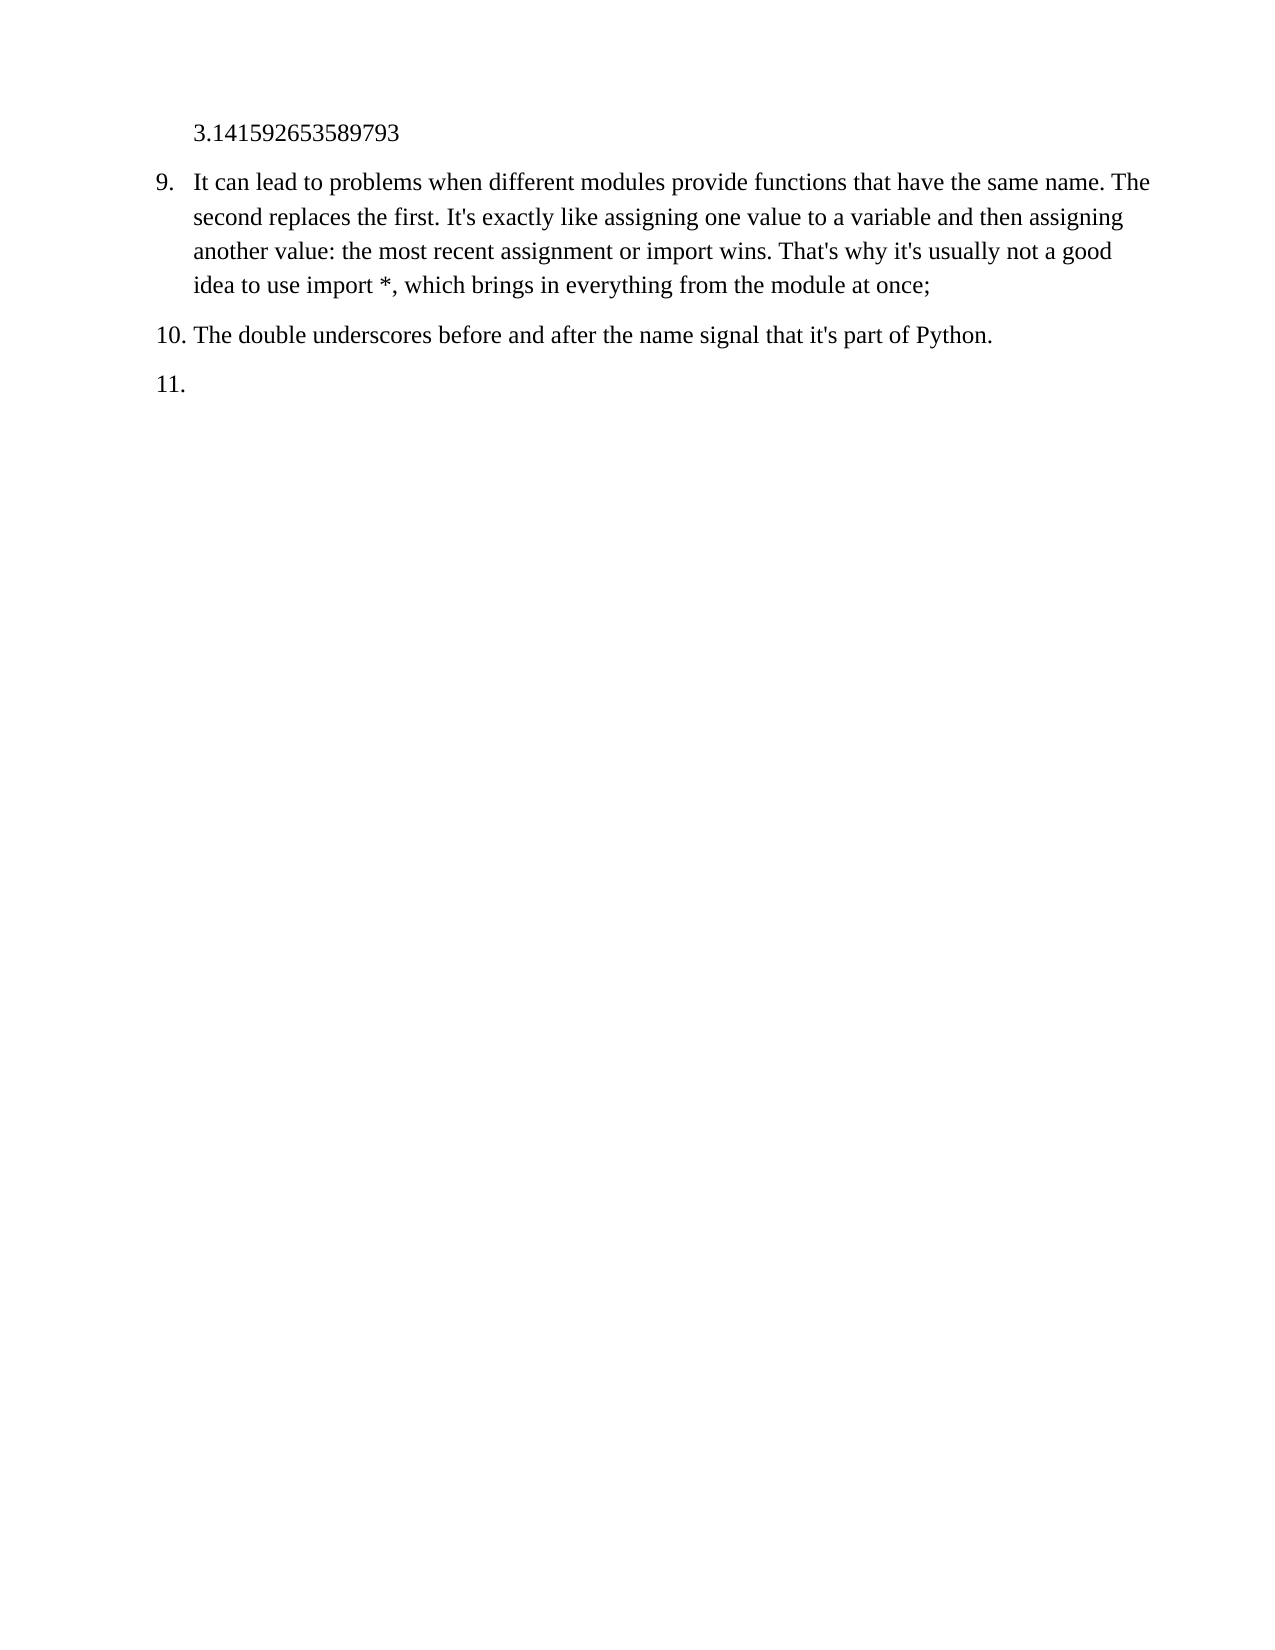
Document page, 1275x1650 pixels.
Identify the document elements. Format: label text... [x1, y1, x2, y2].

list The double underscores before and after the name signal that it's part of Python. [156, 320, 1157, 348]
list It can lead to problems when different modules provide functions that have the same name. The second replaces the first. It's exactly like assigning one value to a variable and then assigning another value: the most recent assignment or import wins. That's why it's usually not a good idea to use import *, which brings in everything from the module at once; [156, 167, 1157, 299]
list 3.141592653589793 [156, 118, 1157, 147]
